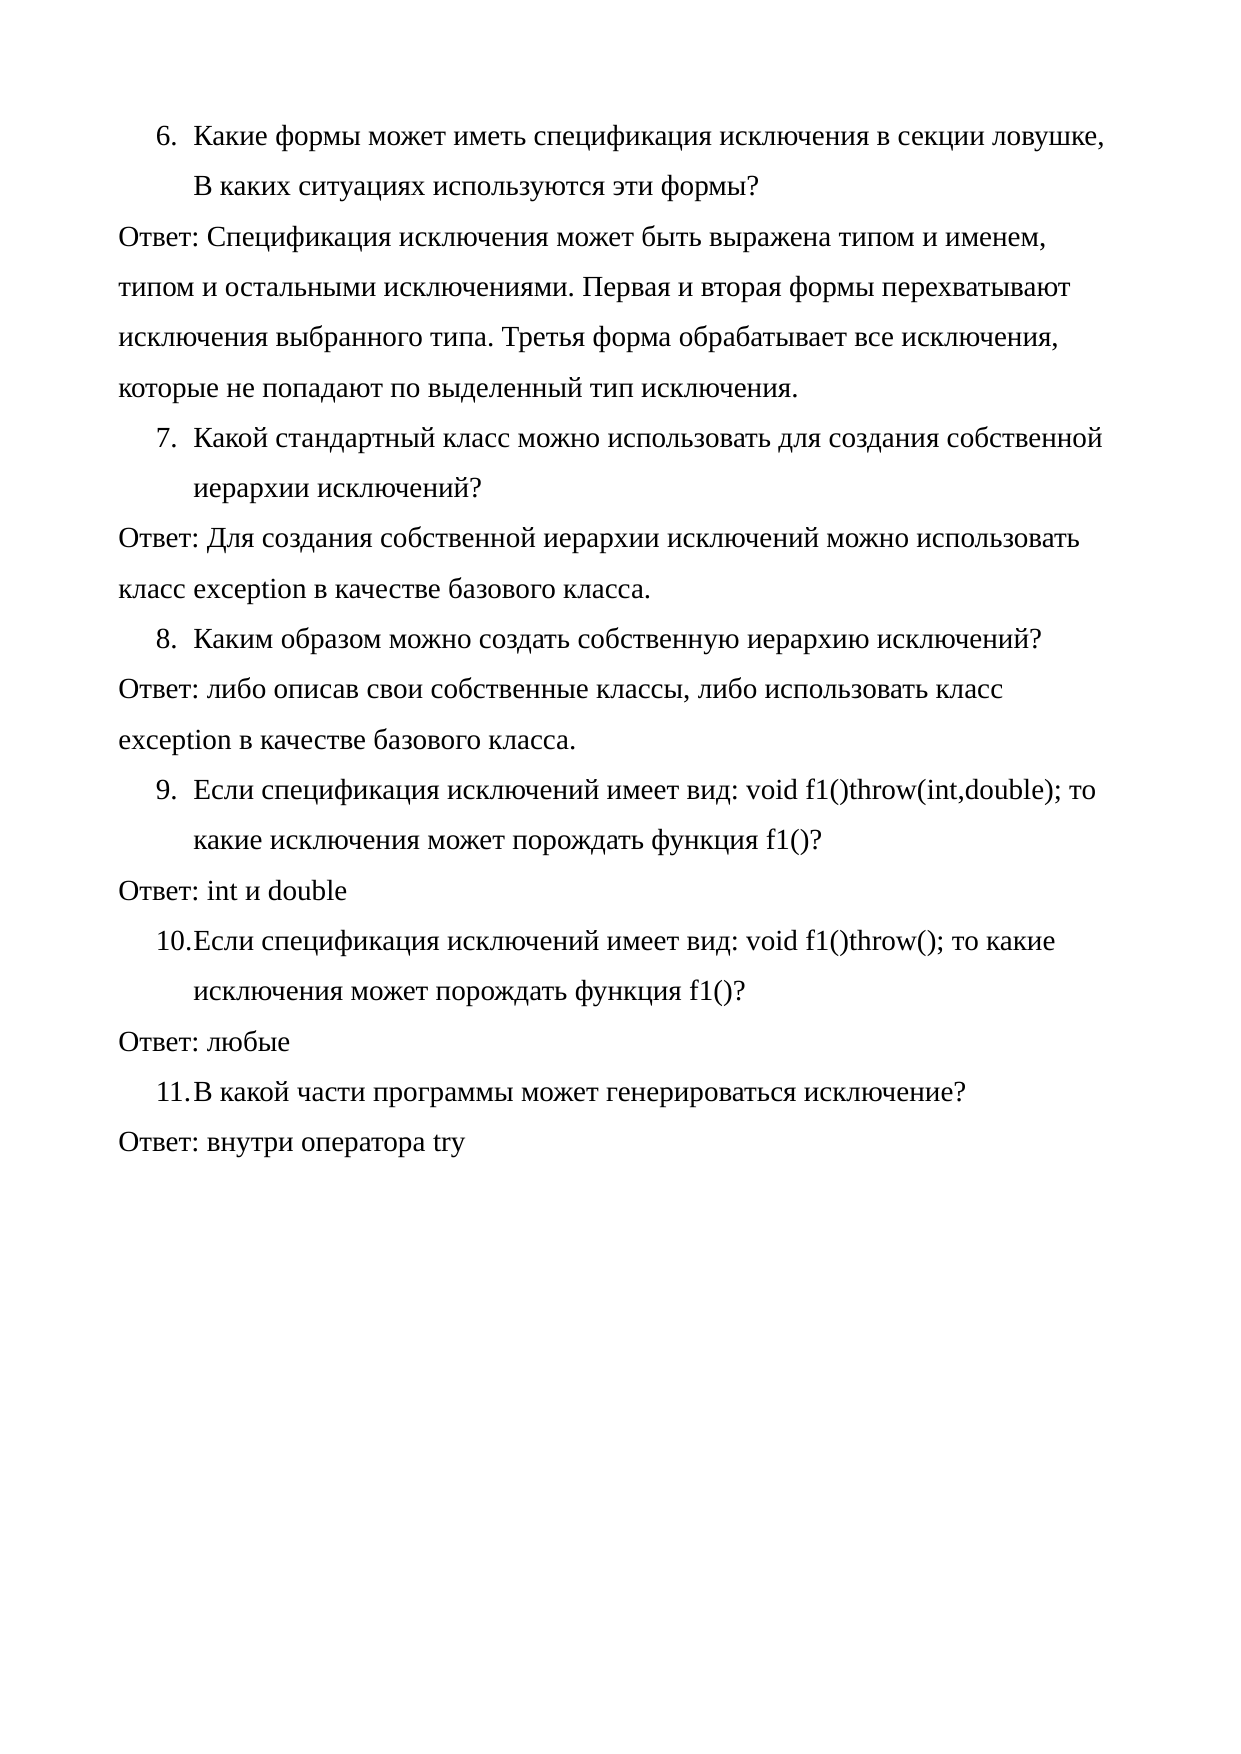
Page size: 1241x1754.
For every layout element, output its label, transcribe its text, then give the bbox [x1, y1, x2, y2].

list Какой стандартный класс можно использовать для создания собственной иерархии исключений? [156, 420, 1122, 504]
text Ответ: int и double [118, 873, 1122, 906]
list В какой части программы может генерироваться исключение? [156, 1074, 1122, 1108]
list Какие формы может иметь спецификация исключения в секции ловушке, В каких ситуациях используются эти формы? [156, 118, 1122, 202]
text Ответ: любые [118, 1024, 1122, 1057]
text Ответ: Для создания собственной иерархии исключений можно использовать класс exception в качестве базового класса. [118, 521, 1122, 604]
text Ответ: внутри оператора try [118, 1124, 1122, 1158]
list Если спецификация исключений имеет вид: void f1()throw(int,double); то какие исключения может порождать функция f1()? [156, 772, 1122, 856]
text Ответ: Спецификация исключения может быть выражена типом и именем, типом и остальными исключениями. Первая и вторая формы перехватывают исключения выбранного типа. Третья форма обрабатывает все исключения, которые не попадают по выделенный тип исключения. [118, 219, 1122, 403]
list Если спецификация исключений имеет вид: void f1()throw(); то какие исключения может порождать функция f1()? [156, 923, 1122, 1007]
list Каким образом можно создать собственную иерархию исключений? [156, 621, 1122, 655]
text Ответ: либо описав свои собственные классы, либо использовать класс exception в качестве базового класса. [118, 672, 1122, 755]
